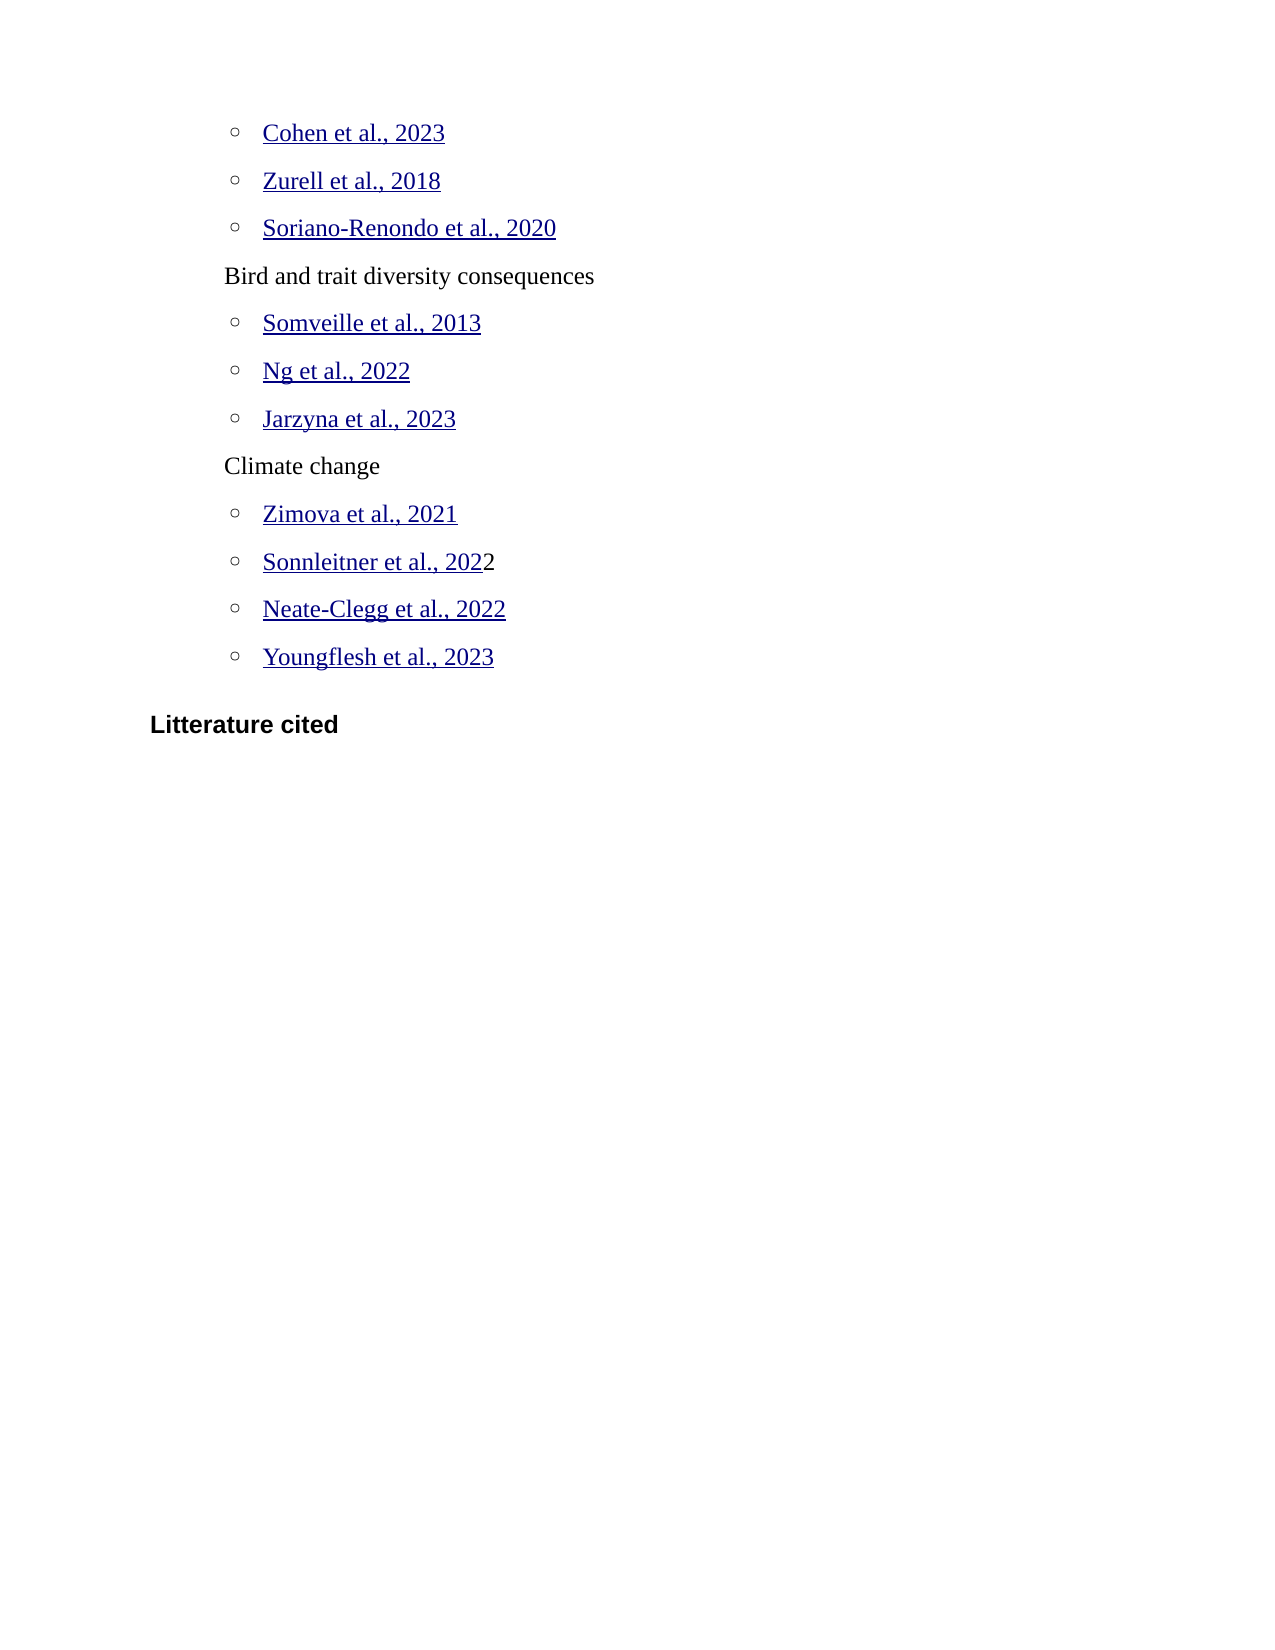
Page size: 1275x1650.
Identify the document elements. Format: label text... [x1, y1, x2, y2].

text Climate change [150, 451, 1125, 480]
list Jarzyna et al., 2023 [225, 404, 1125, 432]
list Zimova et al., 2021 [225, 499, 1125, 528]
text Bird and trait diversity consequences [150, 261, 1125, 290]
list Somveille et al., 2013 [225, 308, 1125, 337]
list Cohen et al., 2023 [225, 118, 1125, 147]
list Neate-Clegg et al., 2022 [225, 594, 1125, 623]
subtitle Litterature cited [150, 710, 1125, 739]
list Sonnleitner et al., 2022 [225, 547, 1125, 575]
list Ng et al., 2022 [225, 356, 1125, 385]
list Youngflesh et al., 2023 [225, 642, 1125, 671]
list Zurell et al., 2018 [225, 166, 1125, 194]
list Soriano-Renondo et al., 2020 [225, 213, 1125, 242]
